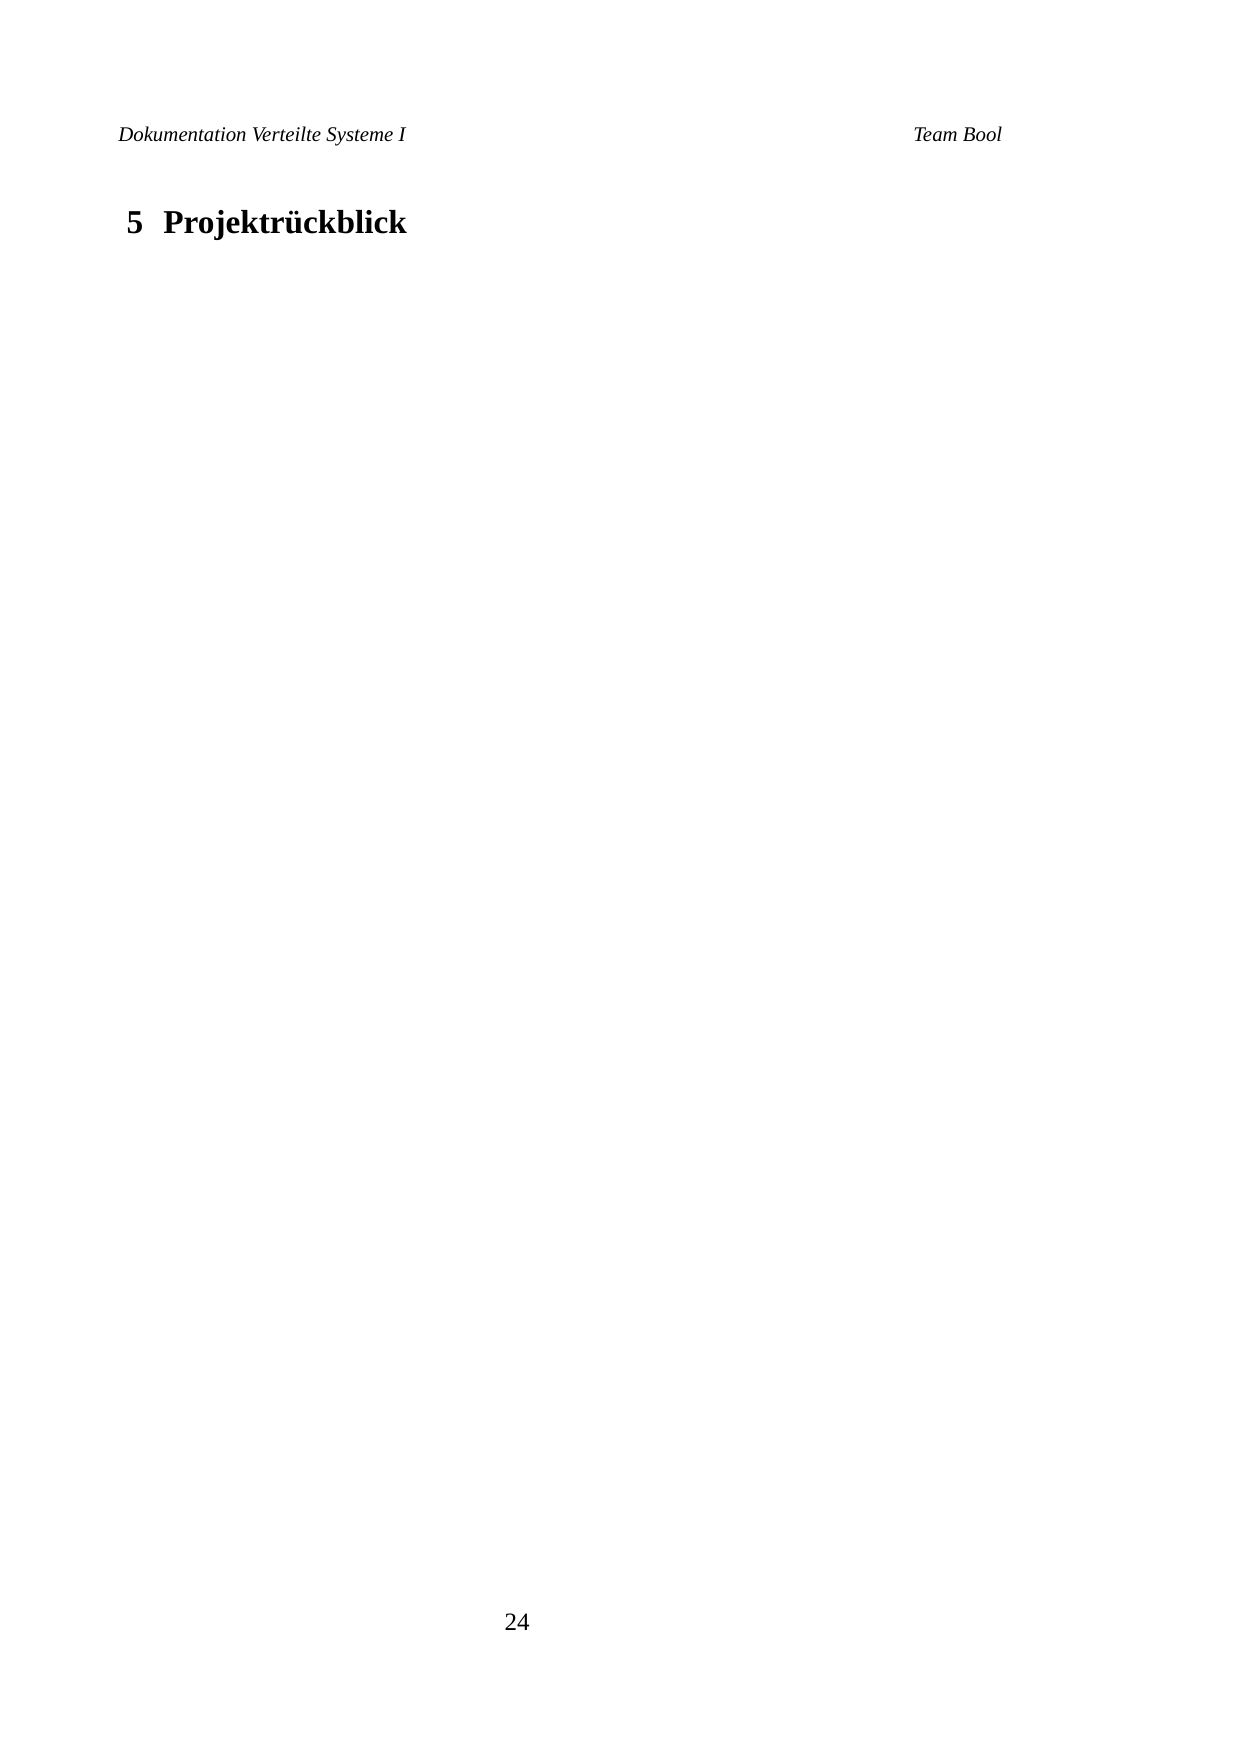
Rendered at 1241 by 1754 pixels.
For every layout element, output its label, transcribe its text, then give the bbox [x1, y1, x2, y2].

subtitle Projektrückblick [118, 202, 1033, 240]
